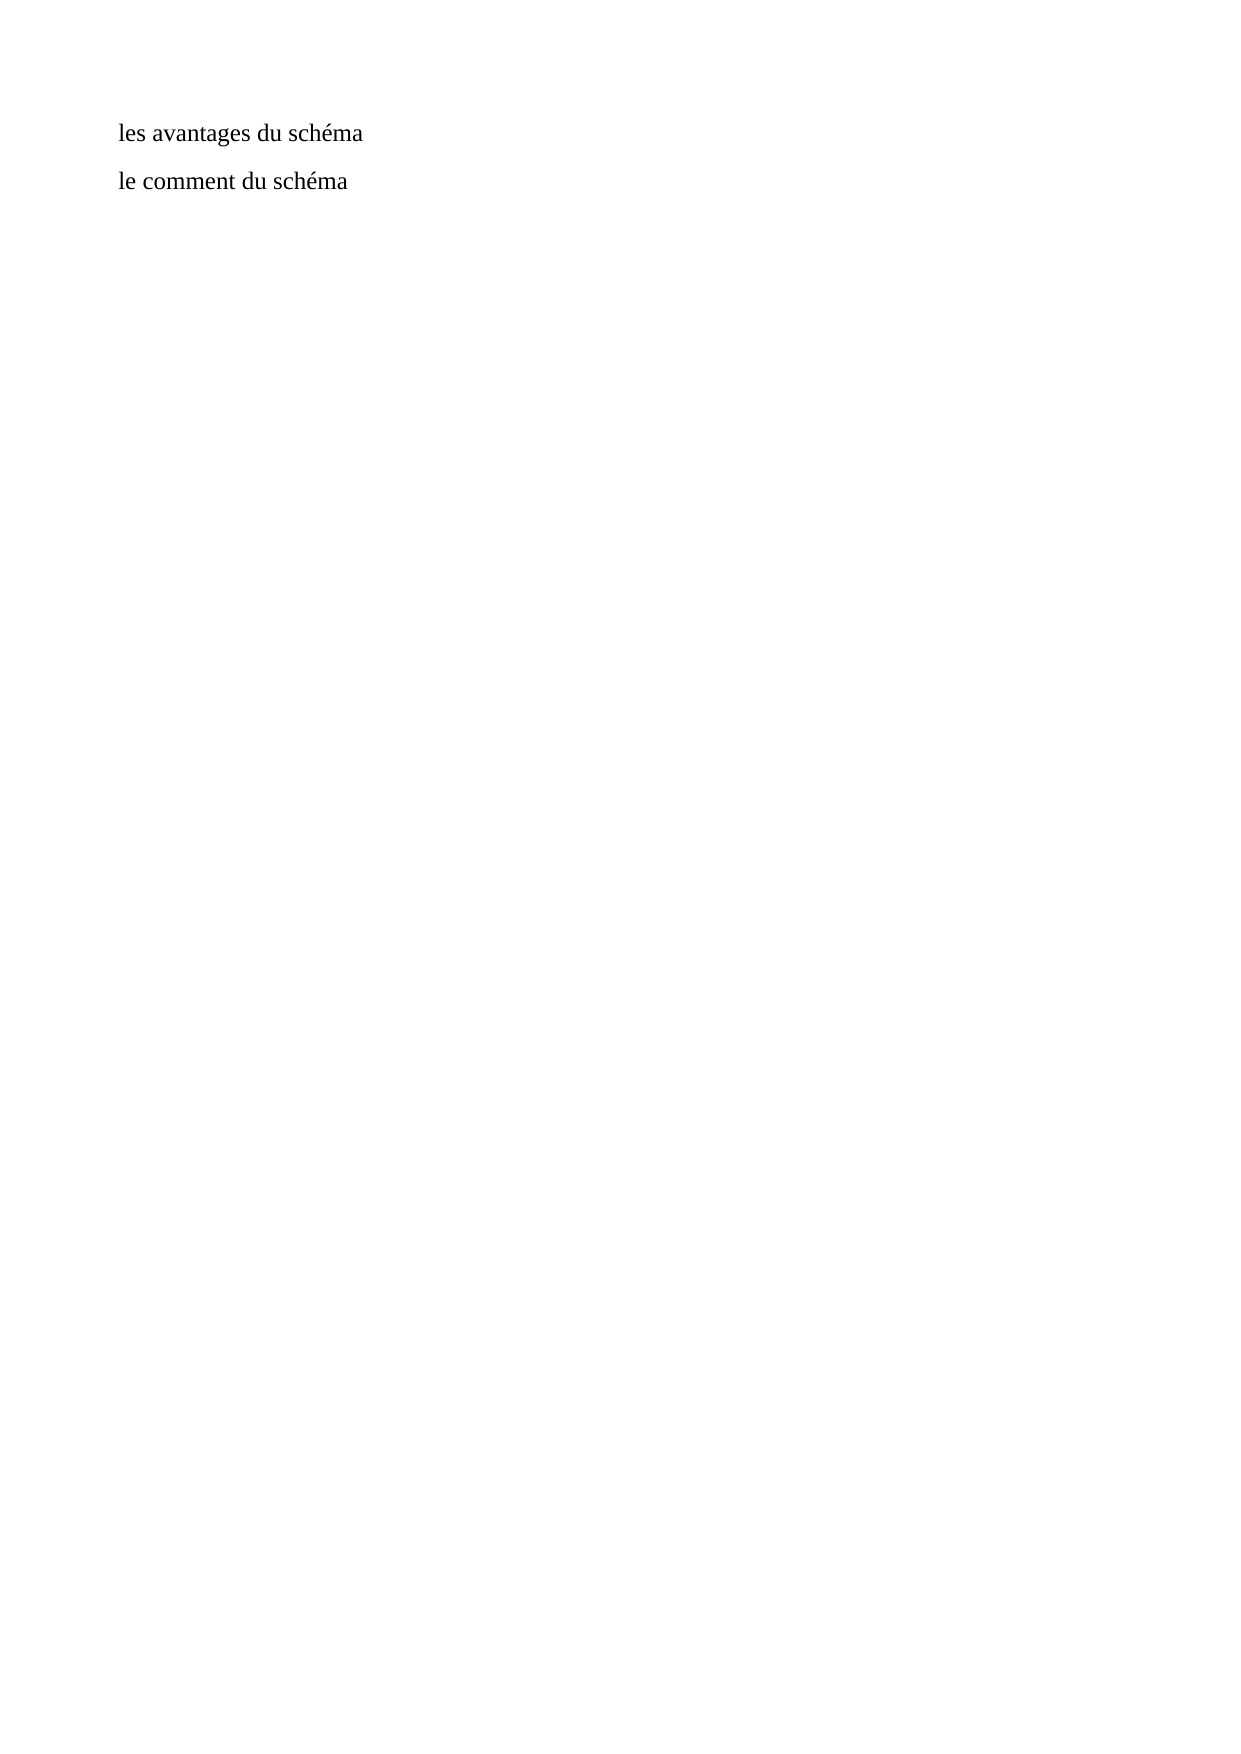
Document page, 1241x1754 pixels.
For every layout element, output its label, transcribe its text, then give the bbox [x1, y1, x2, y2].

text les avantages du schéma [118, 118, 1122, 147]
text le comment du schéma [118, 166, 1122, 194]
